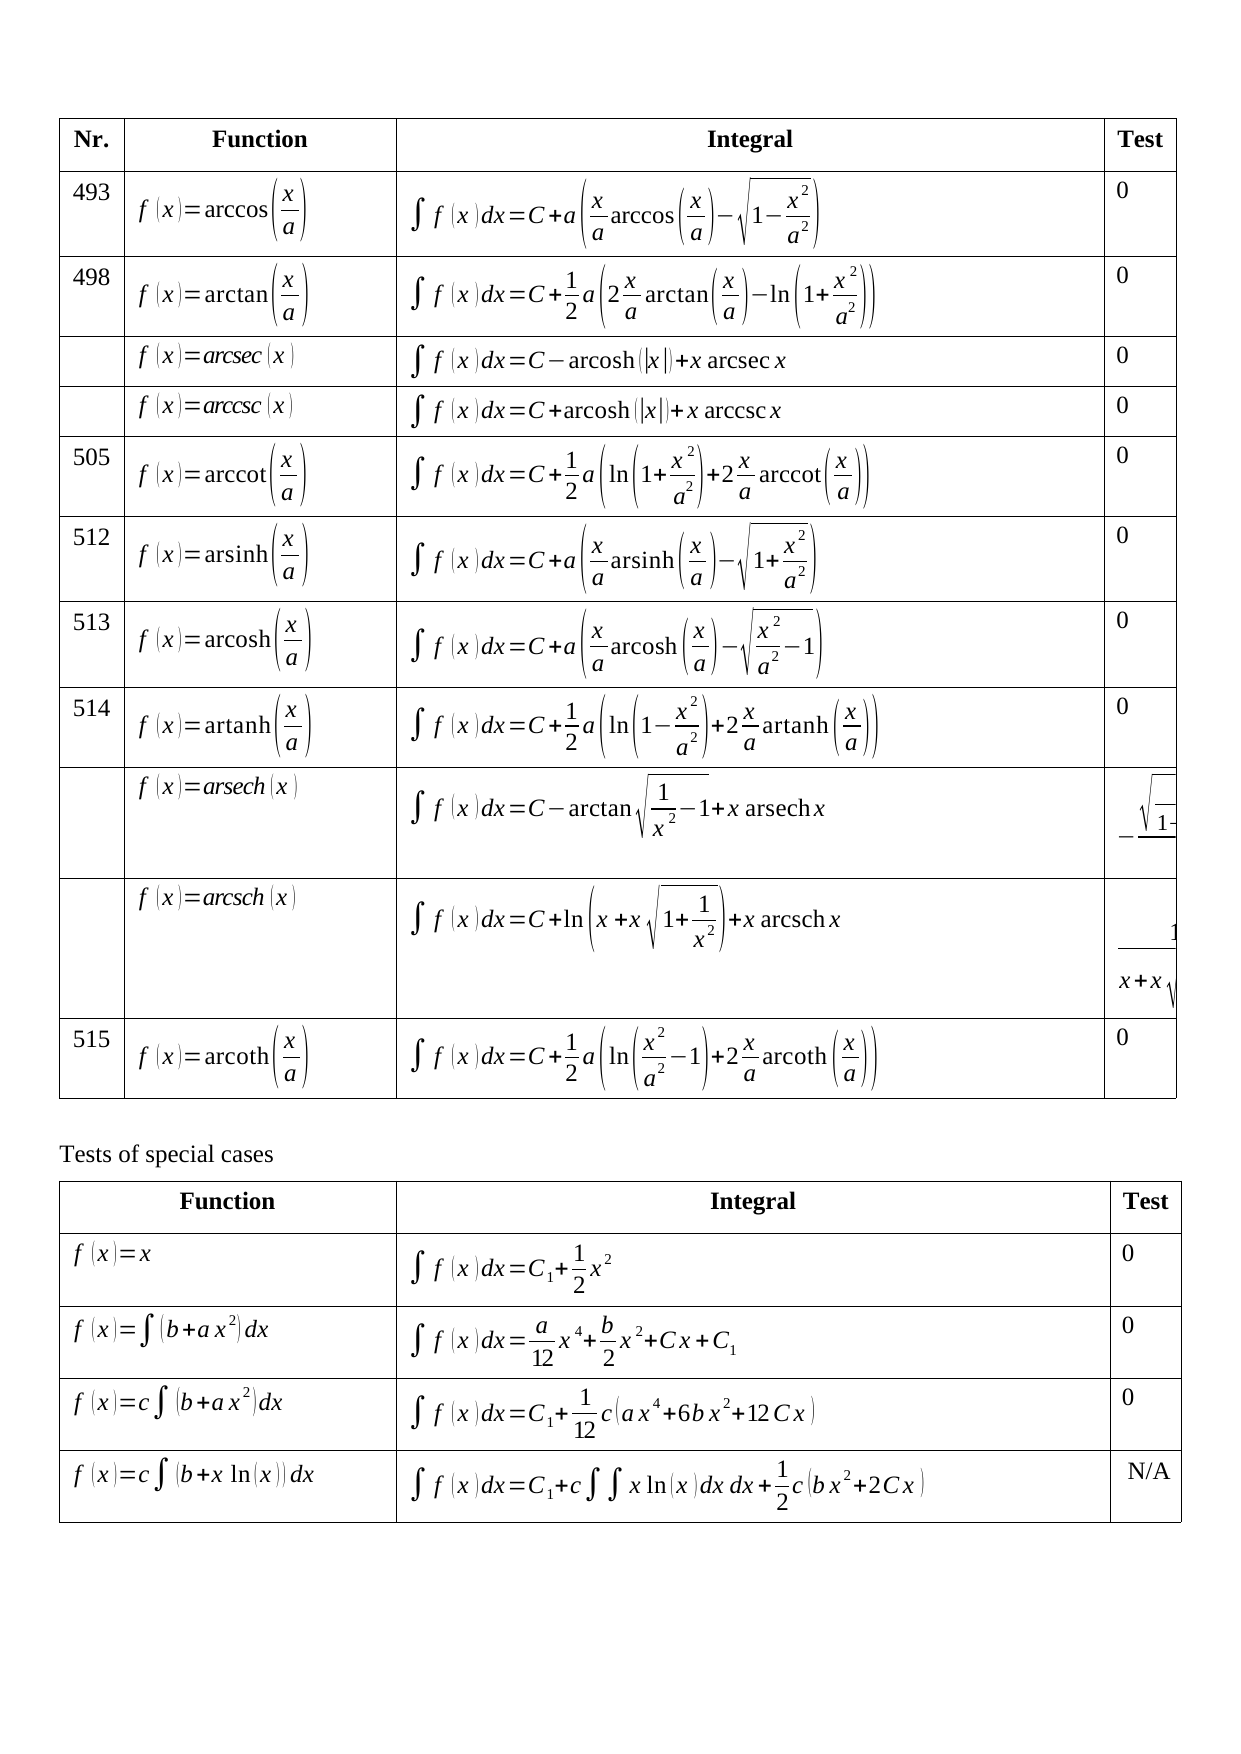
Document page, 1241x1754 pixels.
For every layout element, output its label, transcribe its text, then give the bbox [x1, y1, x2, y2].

table_cell 493 [60, 172, 124, 256]
table_cell [60, 879, 124, 1018]
table_cell 505 [60, 437, 124, 516]
table_header Test [1105, 119, 1176, 171]
table_cell [397, 387, 1104, 436]
table_cell [397, 337, 1104, 386]
table_cell [397, 688, 1104, 767]
table_cell [397, 1379, 1110, 1450]
table_cell [60, 387, 124, 436]
table_cell [125, 879, 396, 1018]
table_header Function [125, 119, 396, 171]
table_cell [60, 768, 124, 878]
table_cell 498 [60, 257, 124, 336]
table_cell [397, 1451, 1110, 1522]
table_cell [125, 257, 396, 336]
table_cell [1111, 1234, 1181, 1306]
text Tests of special cases [59, 1139, 1181, 1168]
table_header Nr. [60, 119, 124, 171]
table_cell [1105, 879, 1176, 1018]
table_cell [1105, 768, 1176, 878]
table_cell [60, 1307, 396, 1378]
table_cell [60, 1451, 396, 1522]
table_cell N/A [1111, 1451, 1181, 1522]
table_cell [397, 1234, 1110, 1306]
table_cell [397, 172, 1104, 256]
table_cell [125, 688, 396, 767]
table_header Integral [397, 1182, 1110, 1233]
table_cell [1105, 387, 1176, 436]
table_cell [60, 1234, 396, 1306]
table_cell [397, 437, 1104, 516]
table_cell [397, 1307, 1110, 1378]
table_cell [397, 517, 1104, 601]
table_cell 513 [60, 602, 124, 687]
table_cell 514 [60, 688, 124, 767]
table_cell [1105, 172, 1176, 256]
table_cell [60, 1379, 396, 1450]
table_cell [1105, 517, 1176, 601]
table_cell [397, 257, 1104, 336]
table_cell [397, 879, 1104, 1018]
table_cell 512 [60, 517, 124, 601]
table_header Test [1111, 1182, 1181, 1233]
table_cell [1105, 688, 1176, 767]
table_cell [125, 337, 396, 386]
table_header Function [60, 1182, 396, 1233]
table_cell [125, 437, 396, 516]
table_cell [125, 768, 396, 878]
table_cell [125, 517, 396, 601]
table_cell [397, 1019, 1104, 1098]
table_cell [397, 602, 1104, 687]
table_cell [1105, 437, 1176, 516]
table_cell [1105, 337, 1176, 386]
table_cell [60, 337, 124, 386]
table_cell [1111, 1379, 1181, 1450]
table_cell [125, 602, 396, 687]
table_cell [397, 768, 1104, 878]
table_cell [1111, 1307, 1181, 1378]
table_cell 515 [60, 1019, 124, 1098]
table_cell [125, 387, 396, 436]
table_cell [125, 1019, 396, 1098]
table_cell [125, 172, 396, 256]
table_cell [1105, 257, 1176, 336]
table_header Integral [397, 119, 1104, 171]
table_cell [1105, 1019, 1176, 1098]
table_cell [1105, 602, 1176, 687]
